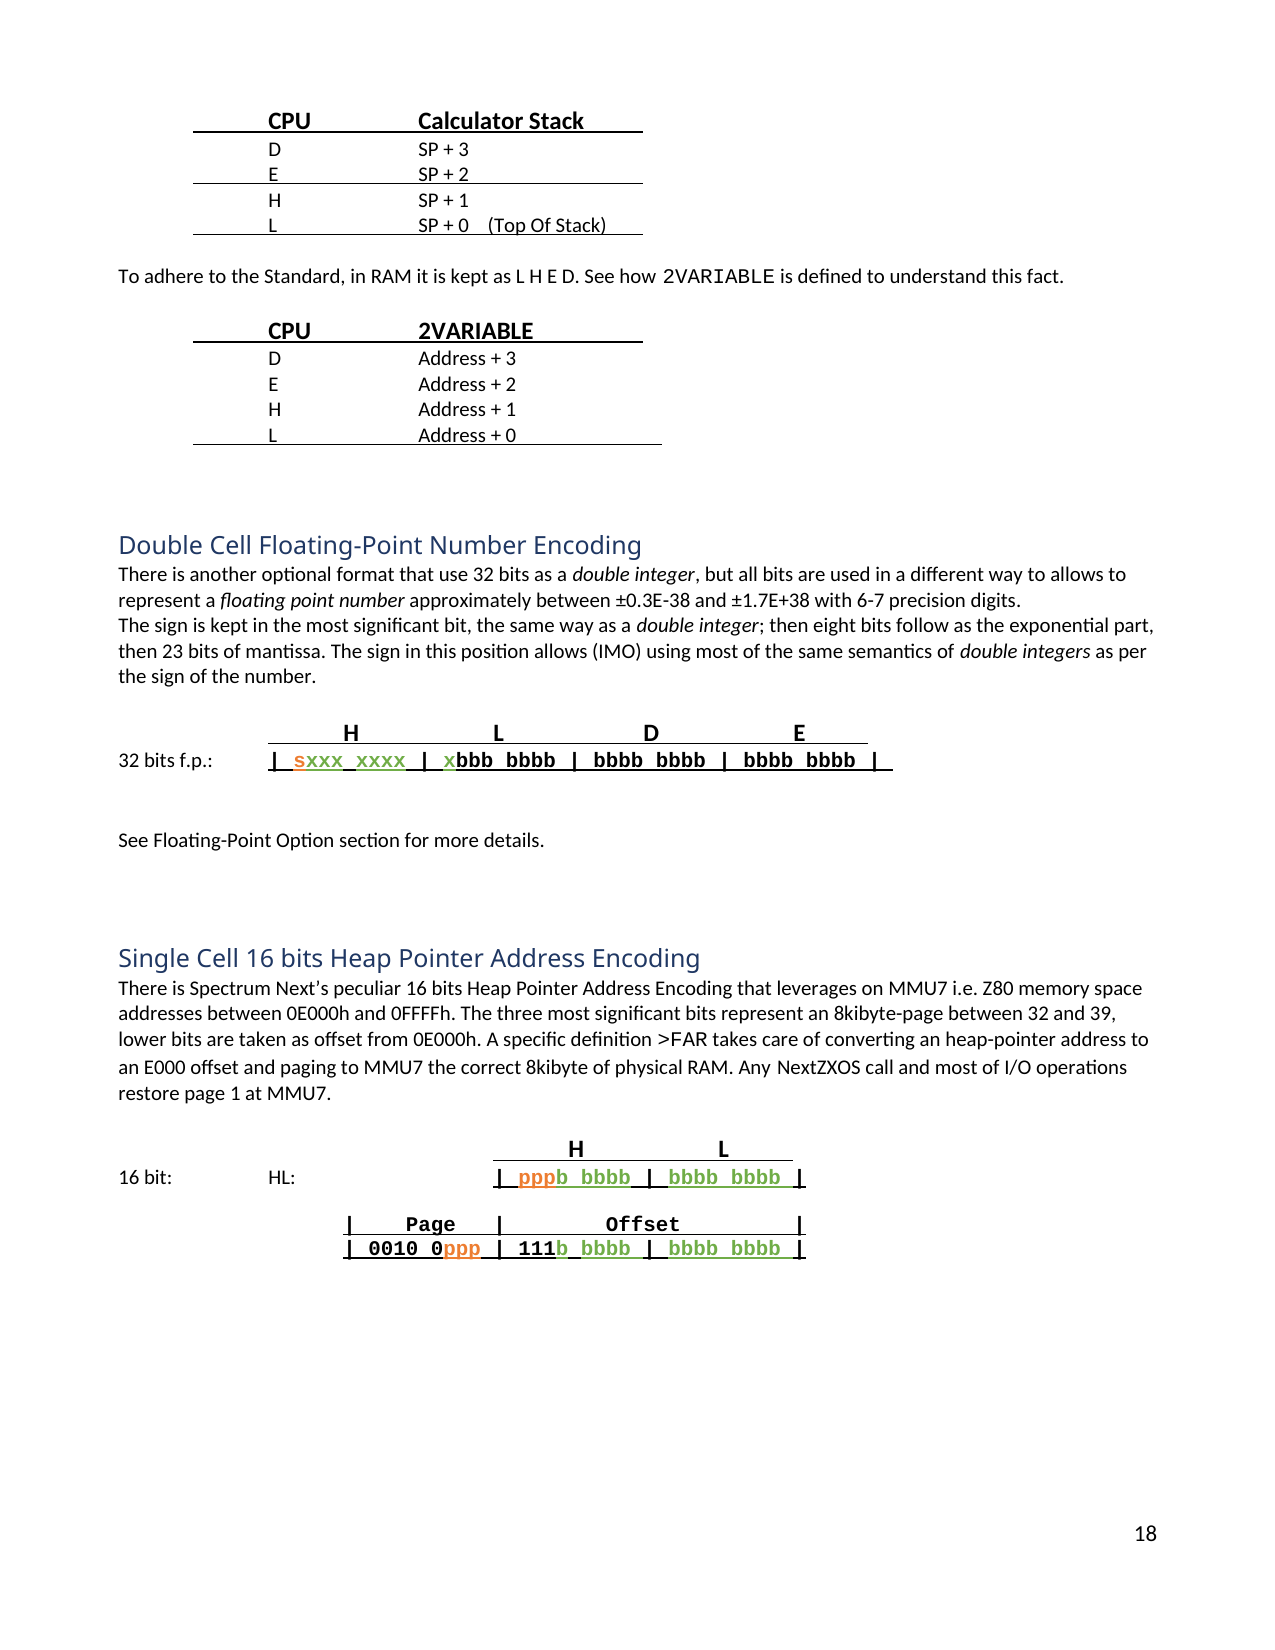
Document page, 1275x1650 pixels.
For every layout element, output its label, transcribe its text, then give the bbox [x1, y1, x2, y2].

text H Address + 1 [118, 396, 1157, 422]
text H L D E [118, 717, 1157, 747]
text E Address + 2 [118, 371, 1157, 396]
text CPU 2VARIABLE [118, 315, 1157, 346]
text D SP + 3 [118, 136, 1157, 161]
subtitle Single Cell 16 bits Heap Pointer Address Encoding [118, 941, 1157, 975]
text There is another optional format that use 32 bits as a double integer, but all bits are used in a different way to allows to represent a floating point number approximately between ±0.3E-38 and ±1.7E+38 with 6-7 precision digits. [118, 562, 1157, 612]
text H SP + 1 [118, 187, 1157, 212]
text | Page | Offset | [193, 1214, 1157, 1238]
text | 0010 0ppp | 111b bbbb | bbbb bbbb | [193, 1238, 1157, 1262]
text See Floating-Point Option section for more details. [118, 827, 1157, 853]
text To adhere to the Standard, in RAM it is kept as L H E D. See how 2VARIABLE is defined to understand this fact. [118, 263, 1157, 289]
text 32 bits f.p.: | sxxx xxxx | xbbb bbbb | bbbb bbbb | bbbb bbbb | [118, 747, 1157, 774]
text CPU Calculator Stack [118, 106, 1157, 136]
text There is Spectrum Next’s peculiar 16 bits Heap Pointer Address Encoding that leverages on MMU7 i.e. Z80 memory space addresses between 0E000h and 0FFFFh. The three most significant bits represent an 8kibyte-page between 32 and 39, lower bits are taken as offset from 0E000h. A specific definition >FAR takes care of converting an heap-pointer address to an E000 offset and paging to MMU7 the correct 8kibyte of physical RAM. Any NextZXOS call and most of I/O operations restore page 1 at MMU7. [118, 975, 1157, 1106]
text L Address + 0 [118, 422, 1157, 447]
subtitle Double Cell Floating-Point Number Encoding [118, 528, 1157, 562]
text L SP + 0 (Top Of Stack) [118, 212, 1157, 238]
text D Address + 3 [118, 346, 1157, 371]
text H L [118, 1134, 1157, 1164]
text E SP + 2 [118, 161, 1157, 187]
text 16 bit: HL: | pppb bbbb | bbbb bbbb | [118, 1164, 1157, 1191]
text The sign is kept in the most significant bit, the same way as a double integer; then eight bits follow as the exponential part, then 23 bits of mantissa. The sign in this position allows (IMO) using most of the same semantics of double integers as per the sign of the number. [118, 612, 1157, 689]
